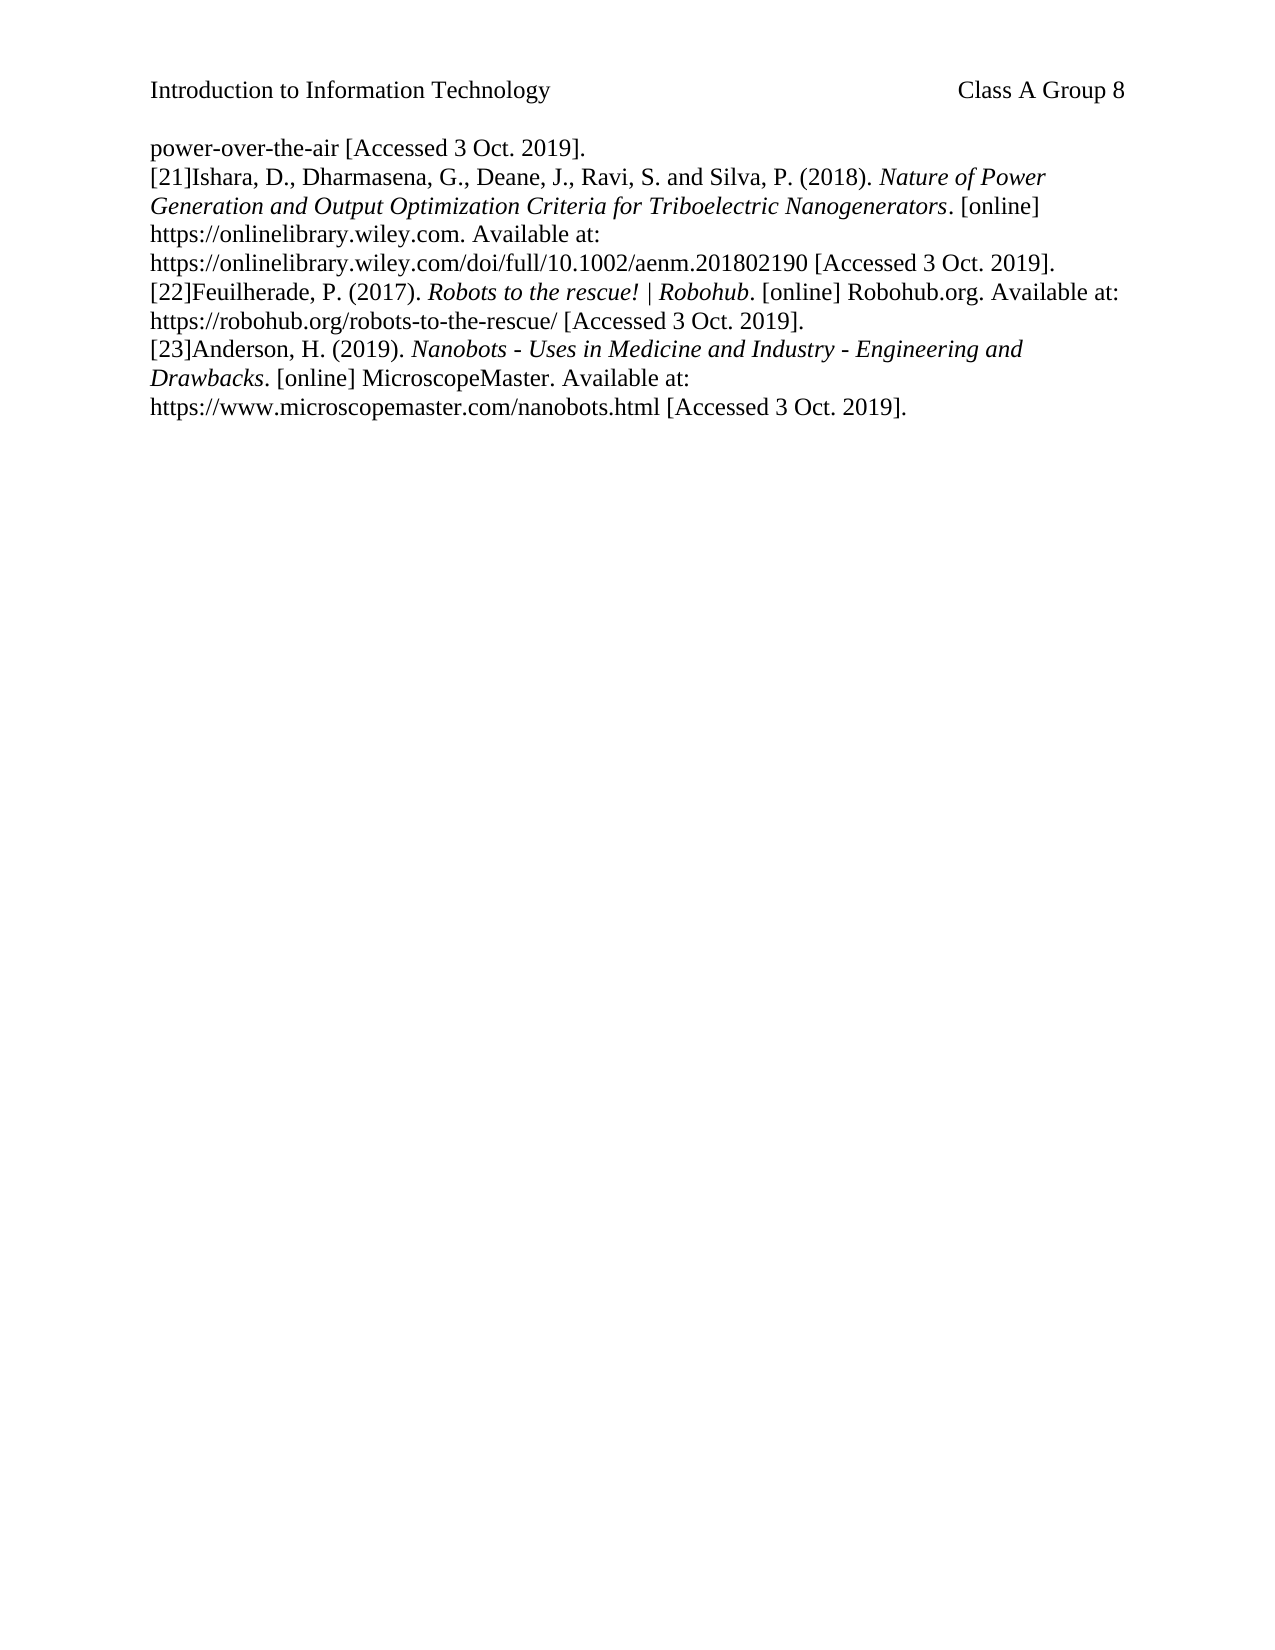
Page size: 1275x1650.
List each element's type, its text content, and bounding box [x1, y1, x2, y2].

text [23]Anderson, H. (2019). Nanobots - Uses in Medicine and Industry - Engineering and Drawbacks. [online] MicroscopeMaster. Available at: https://www.microscopemaster.com/nanobots.html [Accessed 3 Oct. 2019]. [150, 334, 1125, 421]
text [21]Ishara, D., Dharmasena, G., Deane, J., Ravi, S. and Silva, P. (2018). Nature of Power Generation and Output Optimization Criteria for Triboelectric Nanogenerators. [online] https://onlinelibrary.wiley.com. Available at: https://onlinelibrary.wiley.com/doi/full/10.1002/aenm.201802190 [Accessed 3 Oct. 2019]. [150, 162, 1125, 277]
text power-over-the-air [Accessed 3 Oct. 2019]. [150, 133, 1125, 162]
text [22]Feuilherade, P. (2017). Robots to the rescue! | Robohub. [online] Robohub.org. Available at: https://robohub.org/robots-to-the-rescue/ [Accessed 3 Oct. 2019]. [150, 277, 1125, 334]
